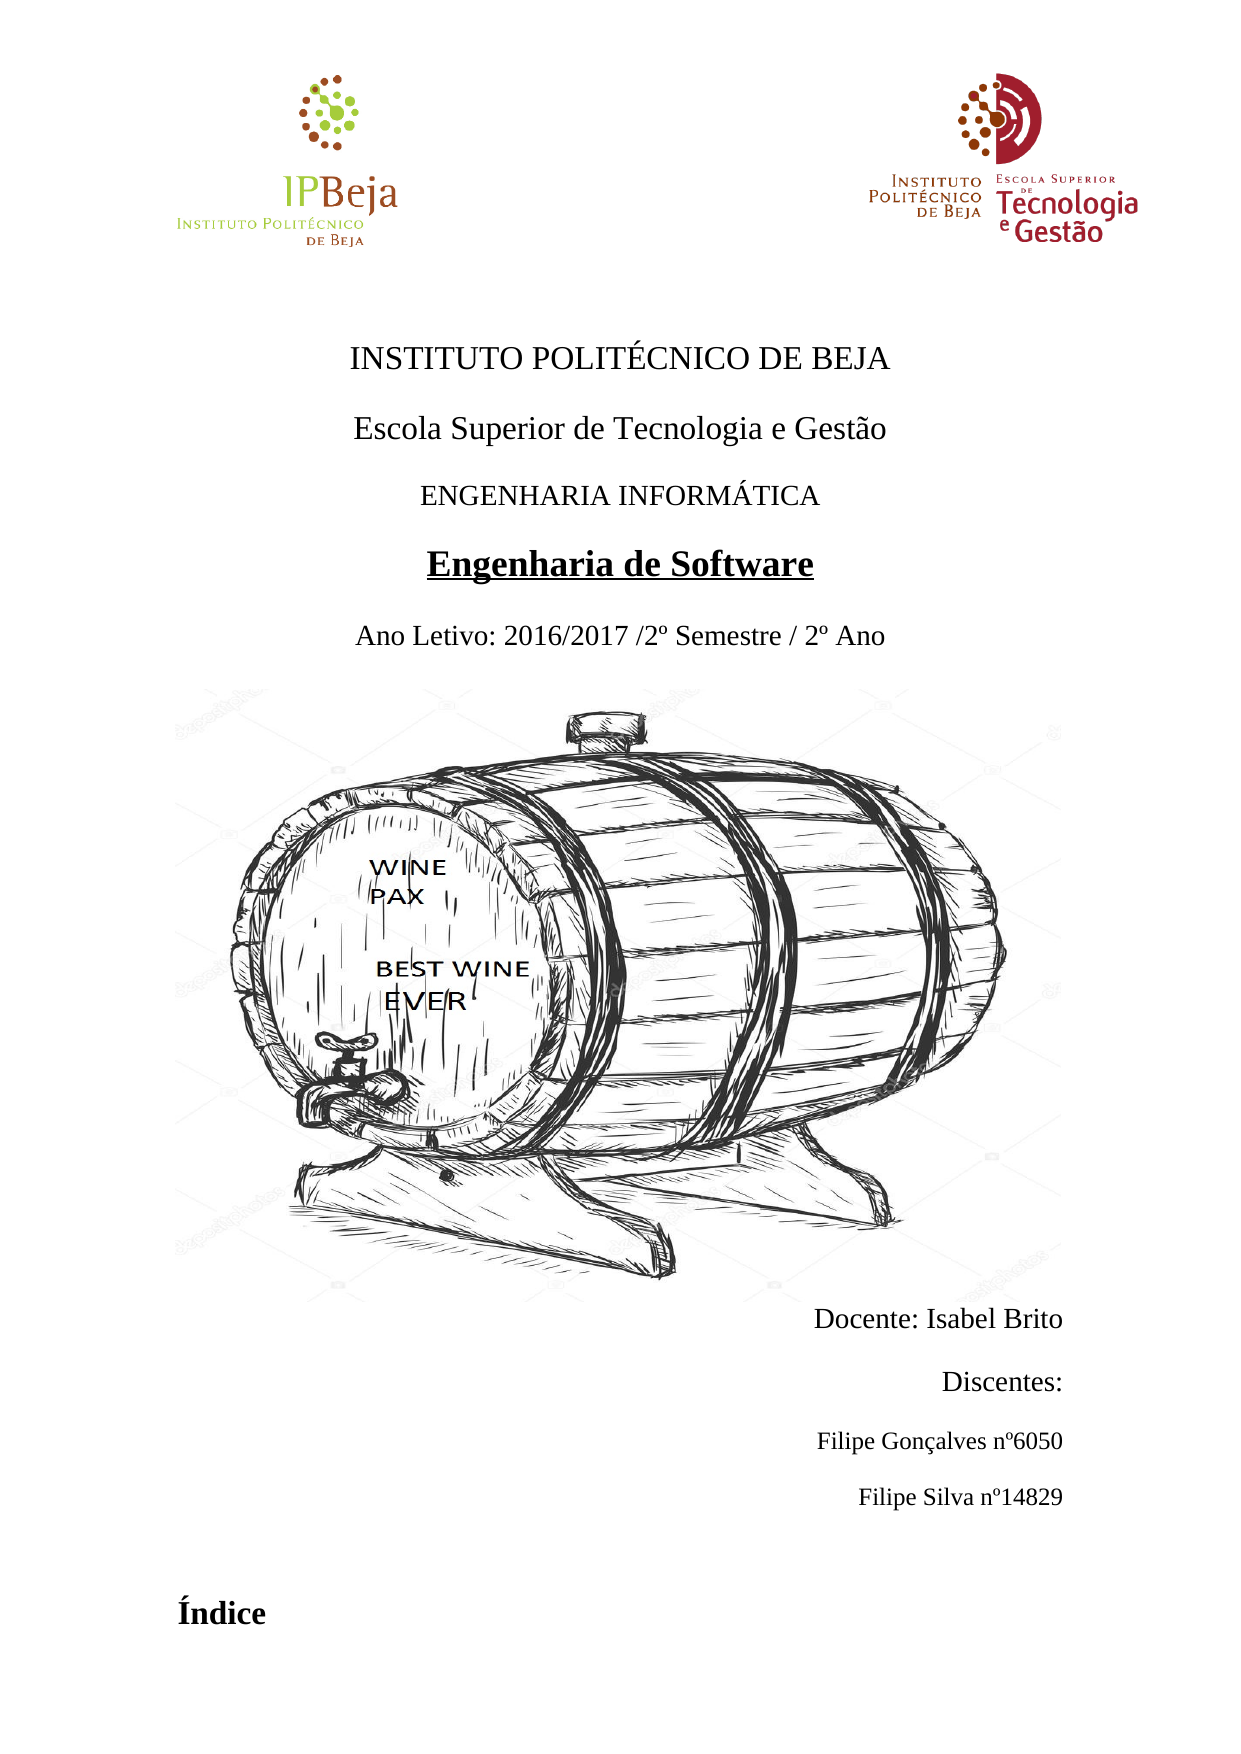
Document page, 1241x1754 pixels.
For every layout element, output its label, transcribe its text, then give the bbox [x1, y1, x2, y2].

text INSTITUTO POLITÉCNICO DE BEJA [177, 338, 1063, 377]
text Docente: Isabel Brito [177, 1301, 1063, 1334]
text Filipe Gonçalves nº6050 [177, 1426, 1063, 1455]
text Índice [177, 1593, 1063, 1632]
text ENGENHARIA INFORMÁTICA [177, 478, 1063, 512]
text Escola Superior de Tecnologia e Gestão [177, 408, 1063, 447]
text Filipe Silva nº14829 [177, 1482, 1063, 1511]
text Ano Letivo: 2016/2017 /2º Semestre / 2º Ano [177, 618, 1063, 652]
text Discentes: [177, 1364, 1063, 1397]
text Engenharia de Software [177, 541, 1063, 584]
